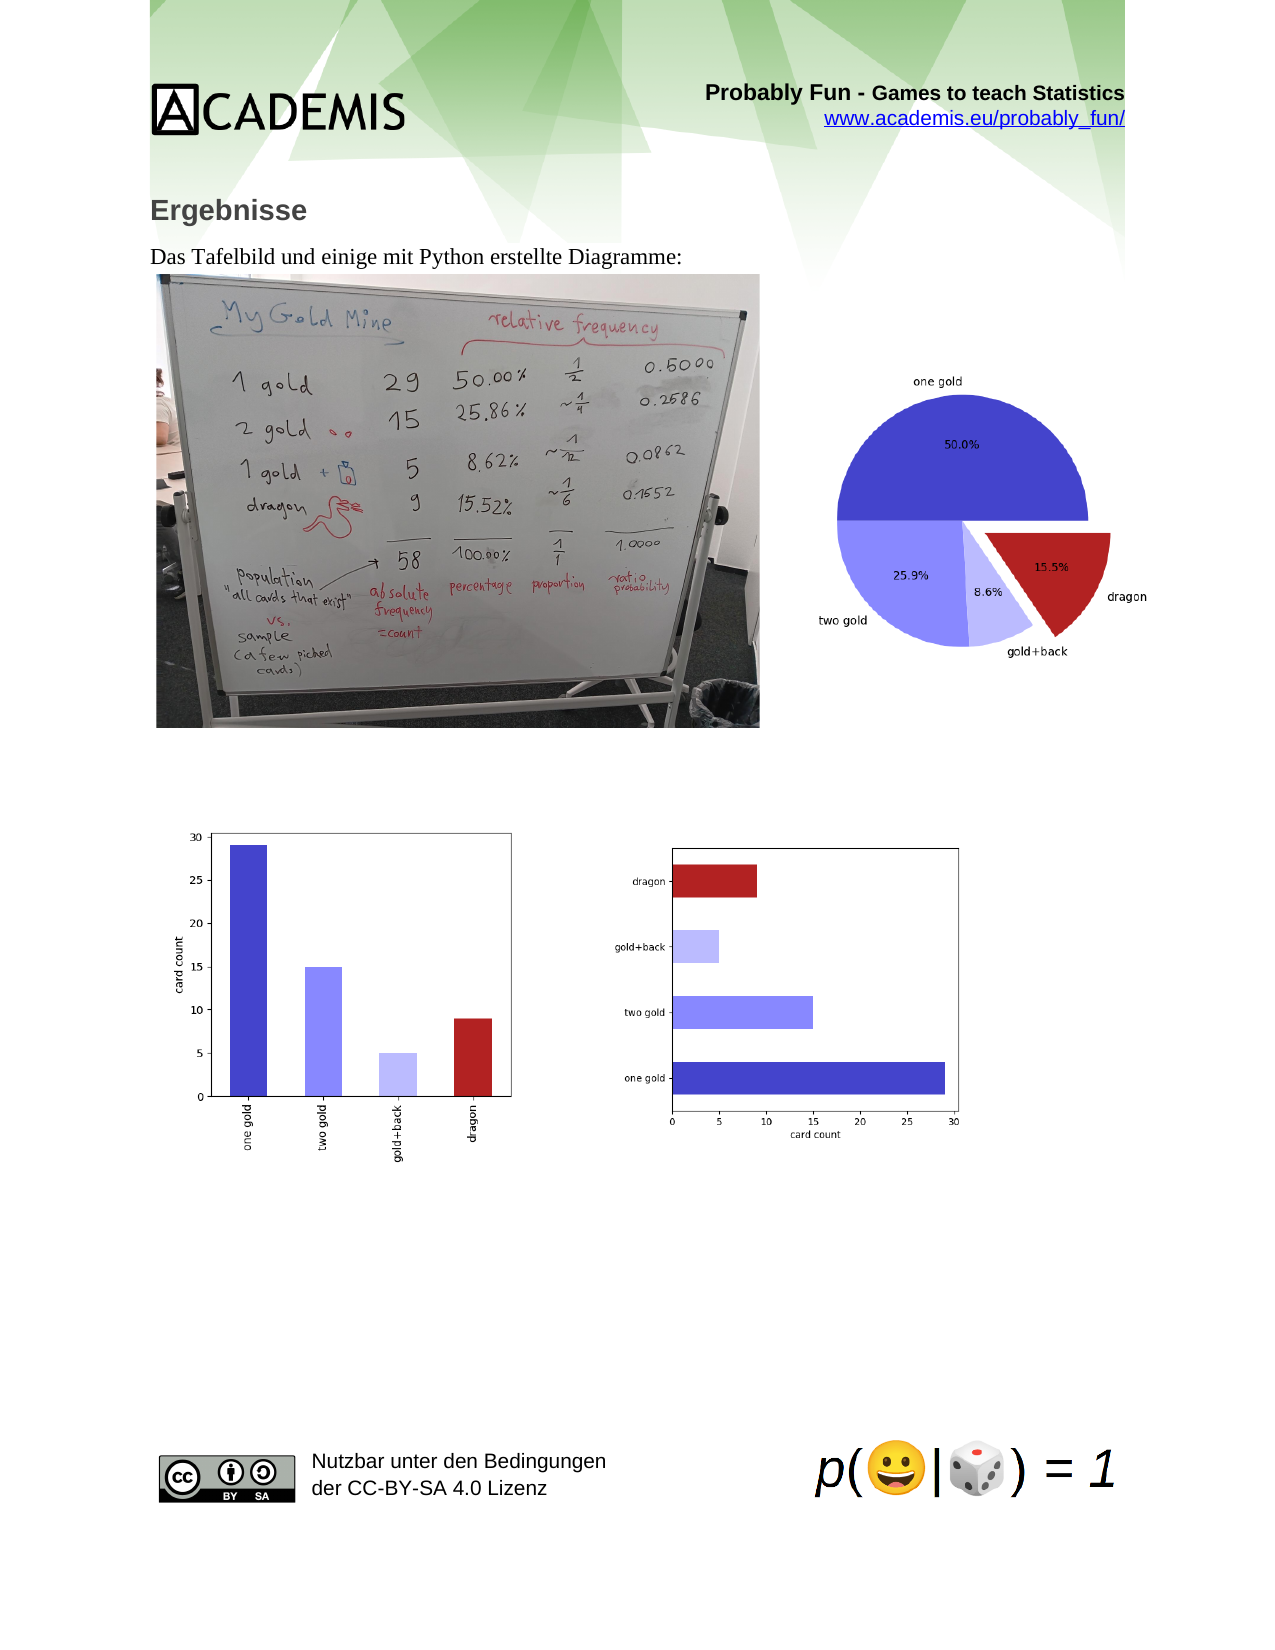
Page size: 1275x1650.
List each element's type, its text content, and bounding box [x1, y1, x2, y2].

text Das Tafelbild und einige mit Python erstellte Diagramme: [150, 239, 1125, 269]
picture [803, 1430, 1124, 1508]
picture [590, 821, 999, 1148]
picture [152, 1450, 302, 1507]
picture [1002, 115, 1008, 124]
picture [784, 346, 1161, 705]
subtitle Ergebnisse [150, 193, 1125, 226]
picture [162, 810, 549, 1166]
picture [149, 0, 1125, 728]
